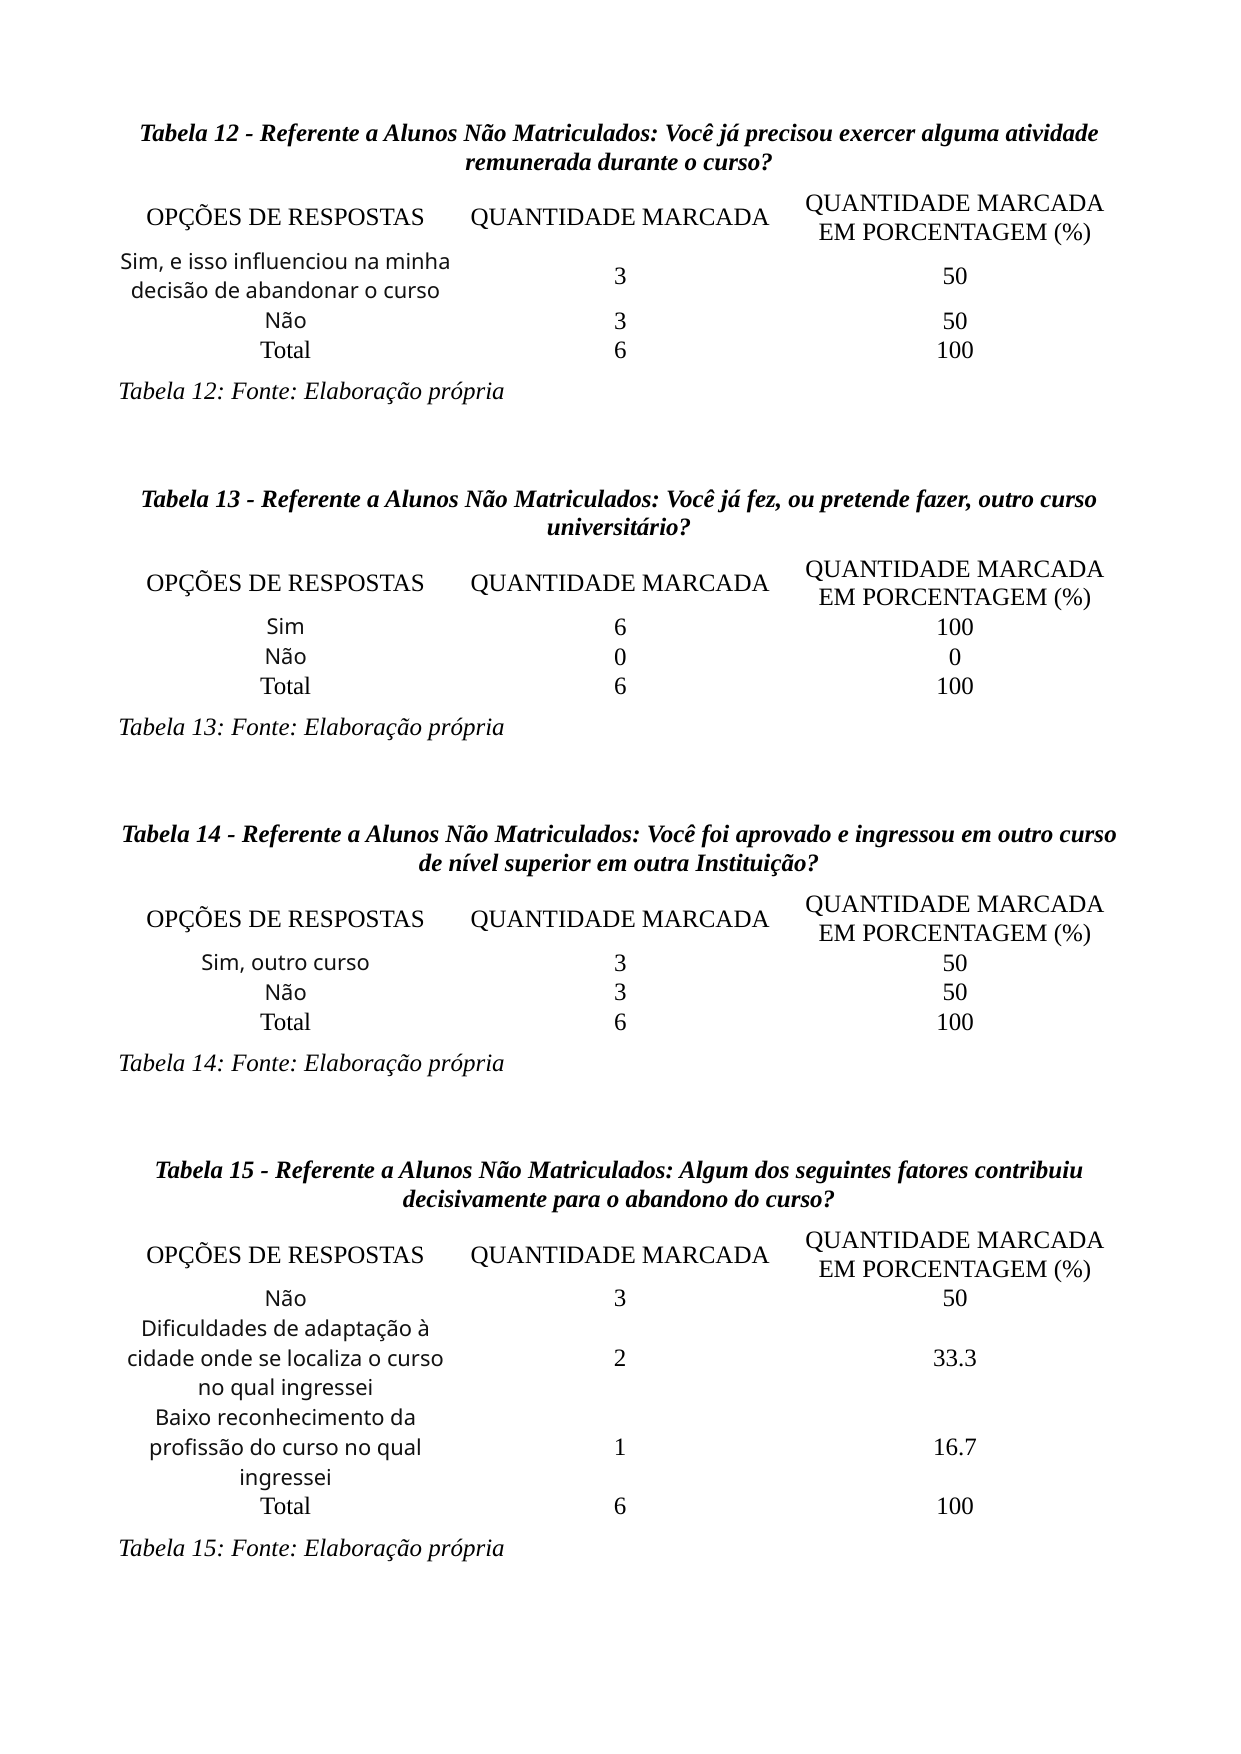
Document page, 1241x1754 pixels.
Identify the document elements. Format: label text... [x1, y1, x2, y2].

table_cell 6 [453, 335, 787, 364]
text Tabela 14: Fonte: Elaboração própria [118, 1048, 1122, 1077]
table_header OPÇÕES DE RESPOSTAS [118, 188, 453, 246]
table_cell 50 [788, 977, 1122, 1007]
table_header QUANTIDADE MARCADA [453, 554, 787, 611]
table_cell Sim, outro curso [118, 947, 453, 977]
table_cell 50 [787, 1283, 1122, 1313]
table_header QUANTIDADE MARCADA EM PORCENTAGEM (%) [788, 890, 1122, 947]
table_cell Sim [118, 611, 453, 641]
table_cell 1 [453, 1402, 787, 1491]
table_header QUANTIDADE MARCADA EM PORCENTAGEM (%) [788, 188, 1122, 246]
table_cell Sim, e isso influenciou na minha decisão de abandonar o curso [118, 246, 453, 305]
table_header OPÇÕES DE RESPOSTAS [118, 554, 453, 611]
table_header OPÇÕES DE RESPOSTAS [118, 890, 453, 947]
table_cell Total [118, 671, 453, 699]
table_cell 3 [453, 947, 787, 977]
text Tabela 13 - Referente a Alunos Não Matriculados: Você já fez, ou pretende fazer, outro curso universitário? [118, 484, 1122, 541]
table_cell 2 [453, 1313, 787, 1402]
table_cell 100 [787, 1491, 1122, 1520]
table_cell 16.7 [787, 1402, 1122, 1491]
table_cell 100 [788, 1007, 1122, 1035]
table_cell Total [118, 1491, 453, 1520]
table_header QUANTIDADE MARCADA [453, 1225, 787, 1283]
table_cell Total [118, 335, 453, 364]
table_cell 3 [453, 1283, 787, 1313]
table_cell Dificuldades de adaptação à cidade onde se localiza o curso no qual ingressei [118, 1313, 453, 1402]
table_cell 50 [788, 305, 1122, 335]
table_cell 100 [788, 671, 1122, 699]
table_cell 0 [788, 641, 1122, 671]
table_header QUANTIDADE MARCADA EM PORCENTAGEM (%) [788, 554, 1122, 611]
text Tabela 12: Fonte: Elaboração própria [118, 376, 1122, 405]
table_cell 33.3 [787, 1313, 1122, 1402]
table_cell Não [118, 305, 453, 335]
table_cell Não [118, 641, 453, 671]
table_cell 6 [453, 611, 787, 641]
table_cell 100 [788, 611, 1122, 641]
table_cell Total [118, 1007, 453, 1035]
text Tabela 15: Fonte: Elaboração própria [118, 1533, 1122, 1561]
table_cell Não [118, 977, 453, 1007]
table_cell 6 [453, 1491, 787, 1520]
table_cell 6 [453, 1007, 787, 1035]
table_cell 3 [453, 977, 787, 1007]
table_cell 3 [453, 305, 787, 335]
table_header QUANTIDADE MARCADA [453, 890, 787, 947]
text Tabela 12 - Referente a Alunos Não Matriculados: Você já precisou exercer alguma atividade remunerada durante o curso? [118, 118, 1122, 176]
table_header OPÇÕES DE RESPOSTAS [118, 1225, 453, 1283]
table_cell 50 [788, 246, 1122, 305]
text Tabela 13: Fonte: Elaboração própria [118, 712, 1122, 741]
table_cell Baixo reconhecimento da profissão do curso no qual ingressei [118, 1402, 453, 1491]
table_cell 0 [453, 641, 787, 671]
table_header QUANTIDADE MARCADA [453, 188, 787, 246]
text Tabela 14 - Referente a Alunos Não Matriculados: Você foi aprovado e ingressou em outro curso de nível superior em outra Instituição? [118, 819, 1122, 877]
table_header QUANTIDADE MARCADA EM PORCENTAGEM (%) [787, 1225, 1122, 1283]
table_cell 3 [453, 246, 787, 305]
text Tabela 15 - Referente a Alunos Não Matriculados: Algum dos seguintes fatores contribuiu decisivamente para o abandono do curso? [118, 1155, 1122, 1213]
table_cell 6 [453, 671, 787, 699]
table_cell 50 [788, 947, 1122, 977]
table_cell 100 [788, 335, 1122, 364]
table_cell Não [118, 1283, 453, 1313]
